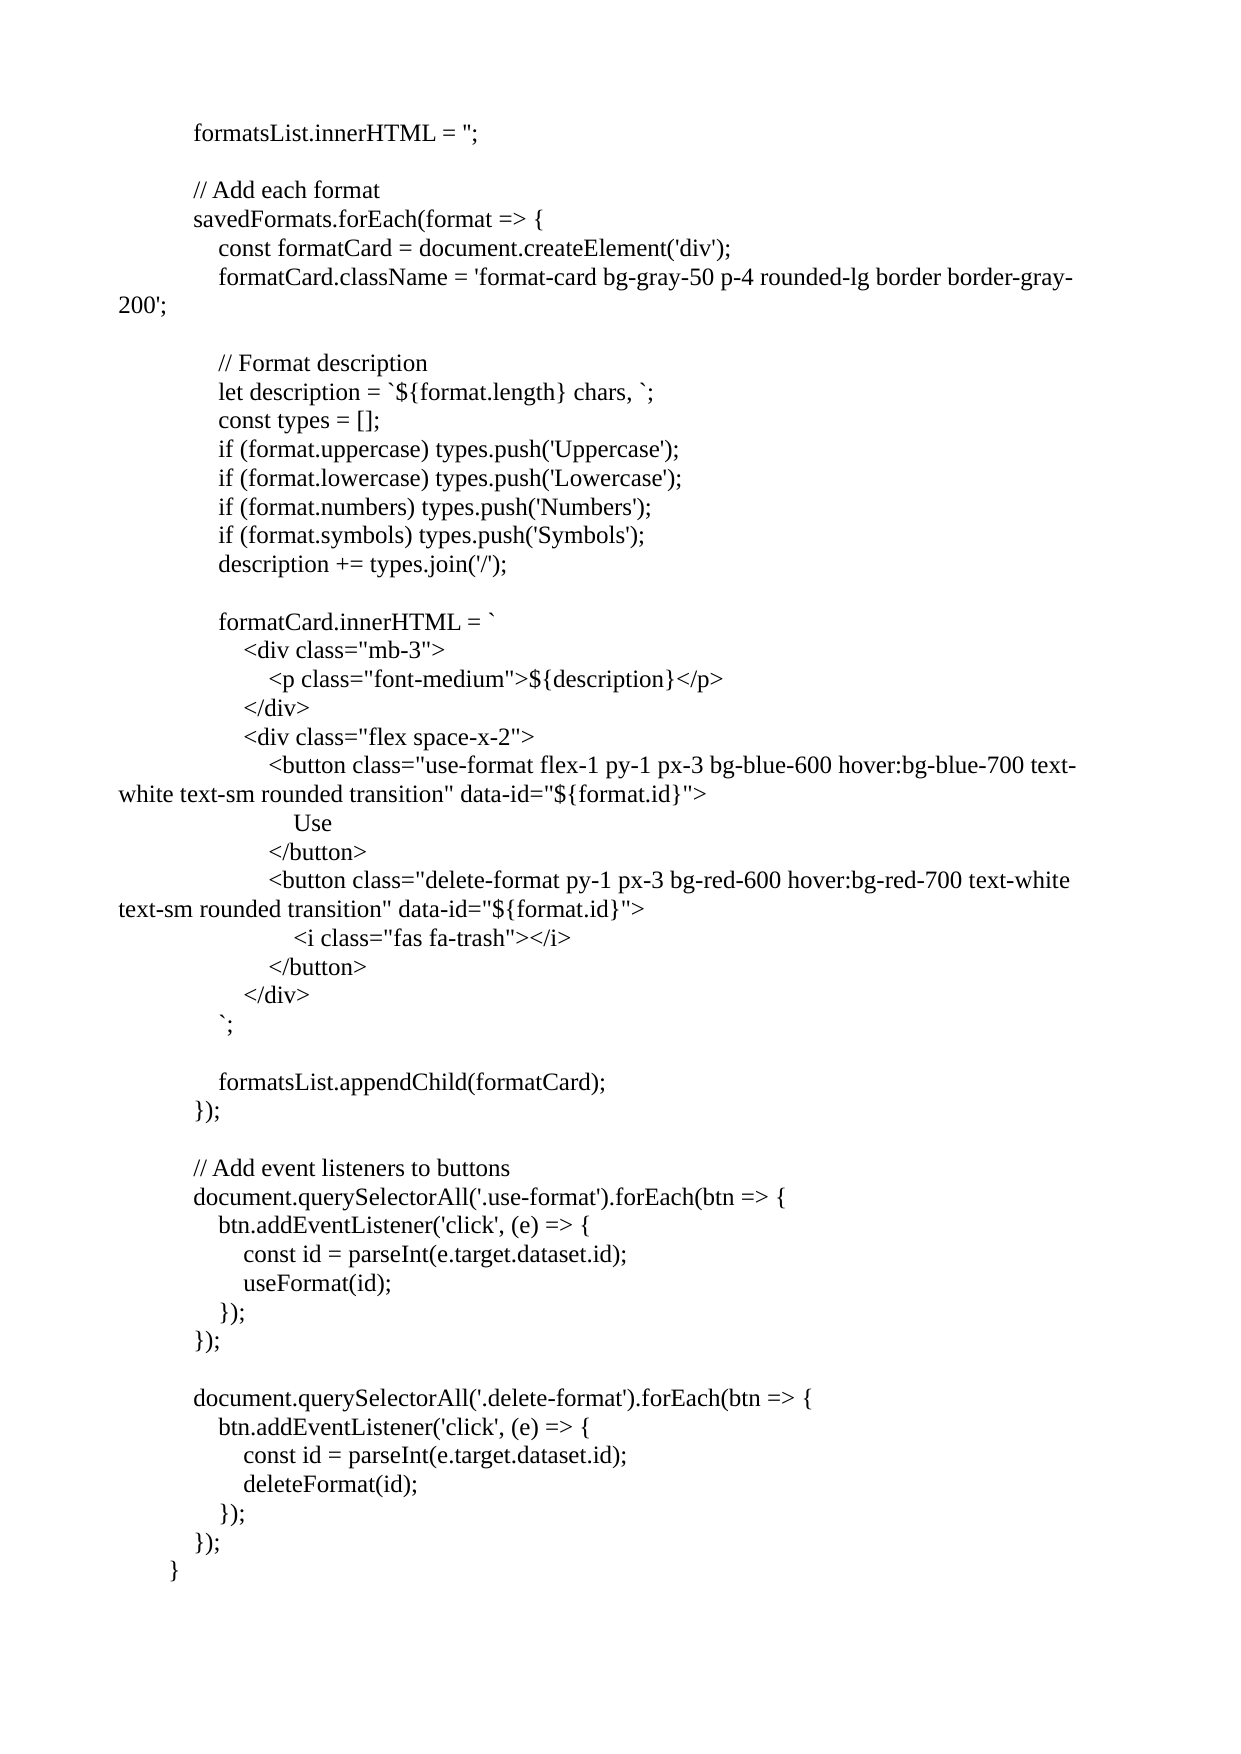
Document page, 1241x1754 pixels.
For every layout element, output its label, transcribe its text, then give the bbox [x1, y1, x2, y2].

text }); [118, 1326, 1122, 1354]
text document.querySelectorAll('.delete-format').forEach(btn => { [118, 1383, 1122, 1412]
text const id = parseInt(e.target.dataset.id); [118, 1441, 1122, 1469]
text </button> [118, 837, 1122, 866]
text if (format.symbols) types.push('Symbols'); [118, 521, 1122, 549]
text }); [118, 1096, 1122, 1124]
text <button class="use-format flex-1 py-1 px-3 bg-blue-600 hover:bg-blue-700 text-white text-sm rounded transition" data-id="${format.id}"> [118, 751, 1122, 808]
text const id = parseInt(e.target.dataset.id); [118, 1239, 1122, 1268]
text <div class="flex space-x-2"> [118, 722, 1122, 751]
text let description = `${format.length} chars, `; [118, 377, 1122, 406]
text <div class="mb-3"> [118, 636, 1122, 664]
text btn.addEventListener('click', (e) => { [118, 1412, 1122, 1441]
text Use [118, 808, 1122, 837]
text // Add each format [118, 176, 1122, 204]
text document.querySelectorAll('.use-format').forEach(btn => { [118, 1182, 1122, 1211]
text formatCard.className = 'format-card bg-gray-50 p-4 rounded-lg border border-gray-200'; [118, 262, 1122, 319]
text deleteFormat(id); [118, 1469, 1122, 1498]
text formatsList.innerHTML = ''; [118, 118, 1122, 147]
text <button class="delete-format py-1 px-3 bg-red-600 hover:bg-red-700 text-white text-sm rounded transition" data-id="${format.id}"> [118, 866, 1122, 923]
text if (format.lowercase) types.push('Lowercase'); [118, 463, 1122, 492]
text const types = []; [118, 406, 1122, 434]
text <p class="font-medium">${description}</p> [118, 664, 1122, 693]
text </button> [118, 952, 1122, 981]
text } [118, 1556, 1122, 1584]
text const formatCard = document.createElement('div'); [118, 233, 1122, 262]
text </div> [118, 693, 1122, 722]
text <i class="fas fa-trash"></i> [118, 923, 1122, 952]
text }); [118, 1527, 1122, 1556]
text formatsList.appendChild(formatCard); [118, 1067, 1122, 1096]
text useFormat(id); [118, 1268, 1122, 1297]
text btn.addEventListener('click', (e) => { [118, 1211, 1122, 1239]
text if (format.numbers) types.push('Numbers'); [118, 492, 1122, 521]
text if (format.uppercase) types.push('Uppercase'); [118, 434, 1122, 463]
text </div> [118, 981, 1122, 1009]
text // Format description [118, 348, 1122, 377]
text }); [118, 1297, 1122, 1326]
text `; [118, 1009, 1122, 1038]
text savedFormats.forEach(format => { [118, 204, 1122, 233]
text formatCard.innerHTML = ` [118, 607, 1122, 636]
text description += types.join('/'); [118, 549, 1122, 578]
text // Add event listeners to buttons [118, 1153, 1122, 1182]
text }); [118, 1498, 1122, 1527]
